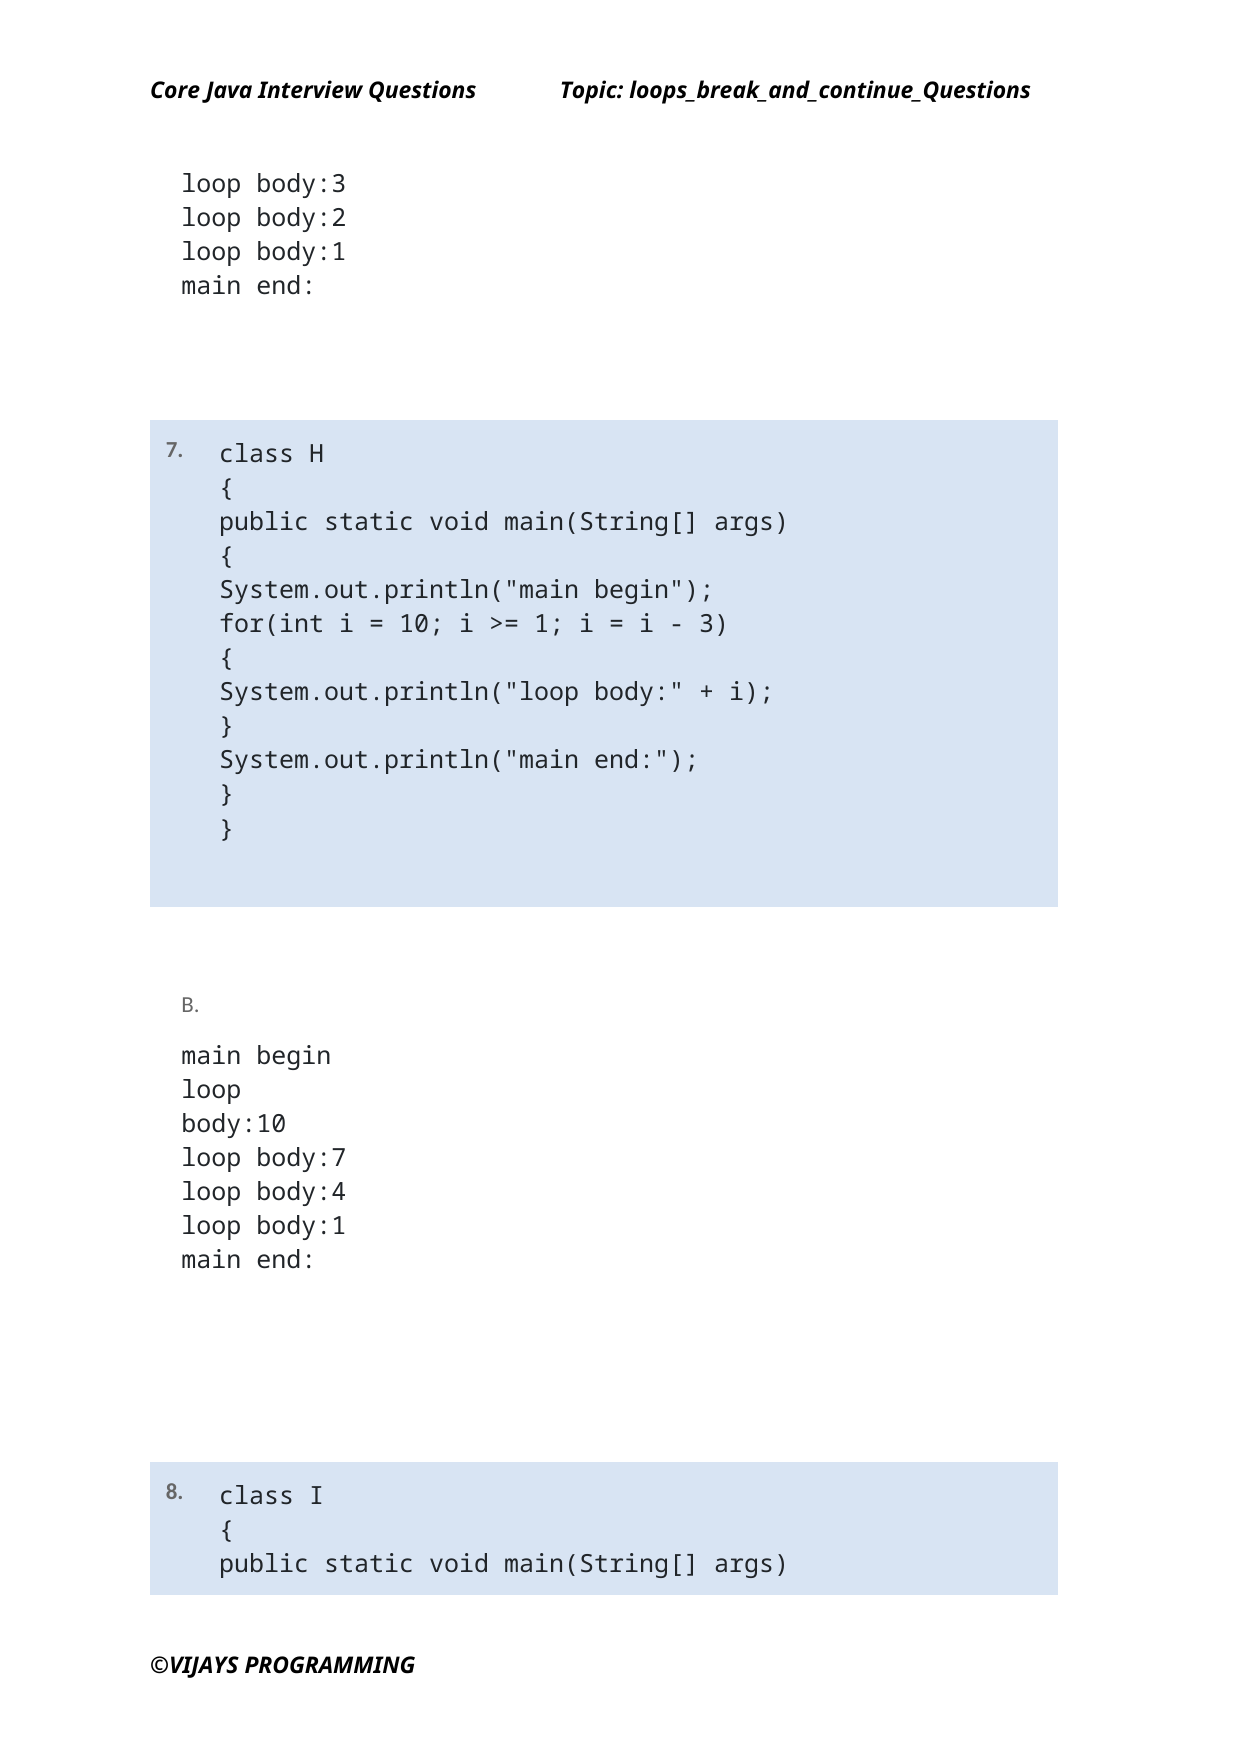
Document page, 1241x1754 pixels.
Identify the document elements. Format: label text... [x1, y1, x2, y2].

table_header [1058, 420, 1090, 907]
table_header 7. [150, 420, 203, 907]
table_cell [150, 150, 1090, 420]
table_cell [150, 907, 1090, 1462]
table_header B. main begin loop body:10 loop body:7 loop body:4 loop body:1 main end: [181, 990, 346, 1378]
table_header [181, 922, 442, 990]
table_cell [1058, 1462, 1090, 1595]
table_cell 8. [150, 1462, 203, 1595]
table_header class H { public static void main(String[] args) { System.out.println("main begin"); for(int i = 10; i >= 1; i = i - 3) { System.out.println("loop body:" + i); } System.out.println("main end:"); } } [203, 420, 1058, 907]
table_header loop body:3 loop body:2 loop body:1 main end: [181, 166, 346, 404]
table_header [181, 1378, 346, 1446]
table_cell class I { public static void main(String[] args) [203, 1462, 1058, 1595]
